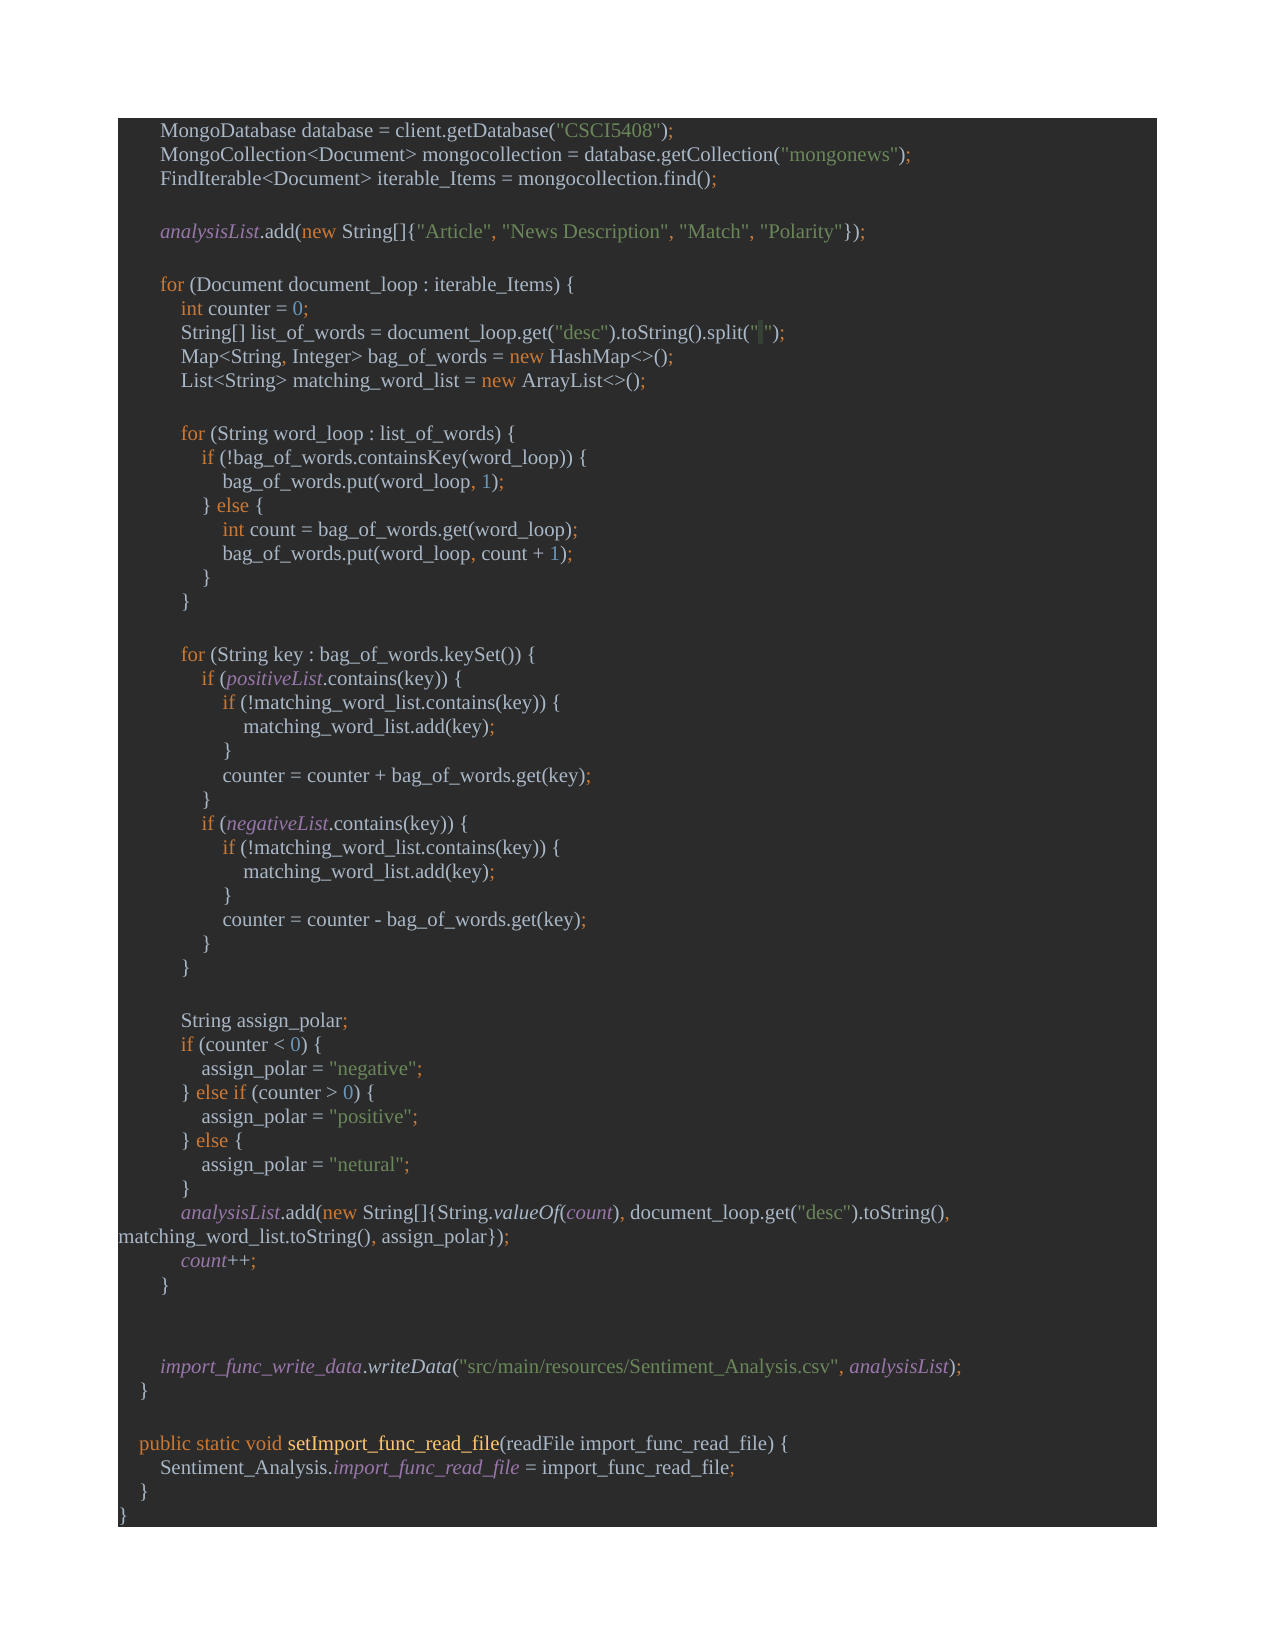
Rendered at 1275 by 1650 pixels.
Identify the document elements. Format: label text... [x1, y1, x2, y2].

text MongoDatabase database = client.getDatabase("CSCI5408"); MongoCollection<Document> mongocollection = database.getCollection("mongonews"); FindIterable<Document> iterable_Items = mongocollection.find(); analysisList.add(new String[]{"Article", "News Description", "Match", "Polarity"}); for (Document document_loop : iterable_Items) { int counter = 0; String[] list_of_words = document_loop.get("desc").toString().split(" "); Map<String, Integer> bag_of_words = new HashMap<>(); List<String> matching_word_list = new ArrayList<>(); for (String word_loop : list_of_words) { if (!bag_of_words.containsKey(word_loop)) { bag_of_words.put(word_loop, 1); } else { int count = bag_of_words.get(word_loop); bag_of_words.put(word_loop, count + 1); } } for (String key : bag_of_words.keySet()) { if (positiveList.contains(key)) { if (!matching_word_list.contains(key)) { matching_word_list.add(key); } counter = counter + bag_of_words.get(key); } if (negativeList.contains(key)) { if (!matching_word_list.contains(key)) { matching_word_list.add(key); } counter = counter - bag_of_words.get(key); } } String assign_polar; if (counter < 0) { assign_polar = "negative"; } else if (counter > 0) { assign_polar = "positive"; } else { assign_polar = "netural"; } analysisList.add(new String[]{String.valueOf(count), document_loop.get("desc").toString(), matching_word_list.toString(), assign_polar}); count++; } import_func_write_data.writeData("src/main/resources/Sentiment_Analysis.csv", analysisList); } public static void setImport_func_read_file(readFile import_func_read_file) { Sentiment_Analysis.import_func_read_file = import_func_read_file; } } [118, 118, 1157, 1527]
